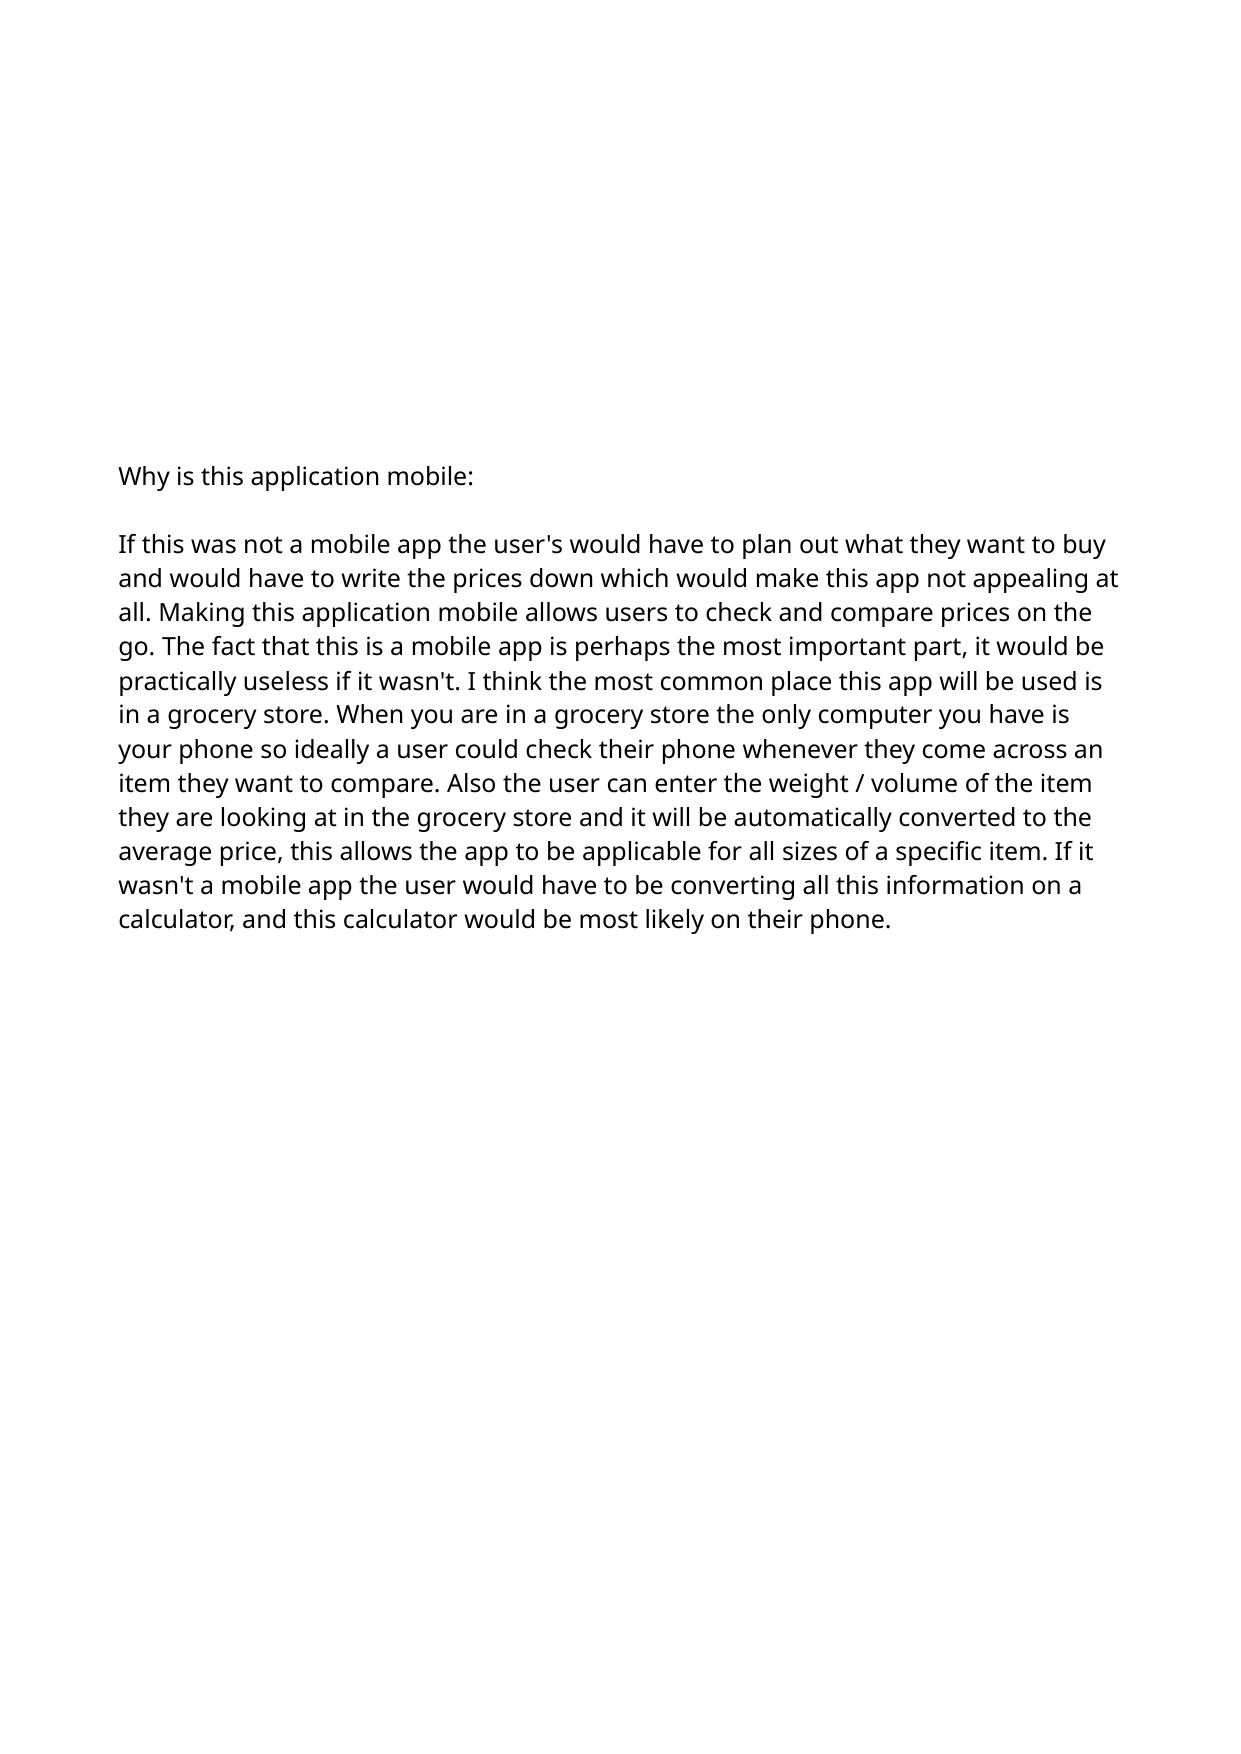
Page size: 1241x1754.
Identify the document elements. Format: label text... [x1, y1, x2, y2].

text If this was not a mobile app the user's would have to plan out what they want to buy and would have to write the prices down which would make this app not appealing at all. Making this application mobile allows users to check and compare prices on the go. The fact that this is a mobile app is perhaps the most important part, it would be practically useless if it wasn't. I think the most common place this app will be used is in a grocery store. When you are in a grocery store the only computer you have is your phone so ideally a user could check their phone whenever they come across an item they want to compare. Also the user can enter the weight / volume of the item they are looking at in the grocery store and it will be automatically converted to the average price, this allows the app to be applicable for all sizes of a specific item. If it wasn't a mobile app the user would have to be converting all this information on a calculator, and this calculator would be most likely on their phone. [118, 527, 1122, 936]
text Why is this application mobile: [118, 459, 1122, 493]
